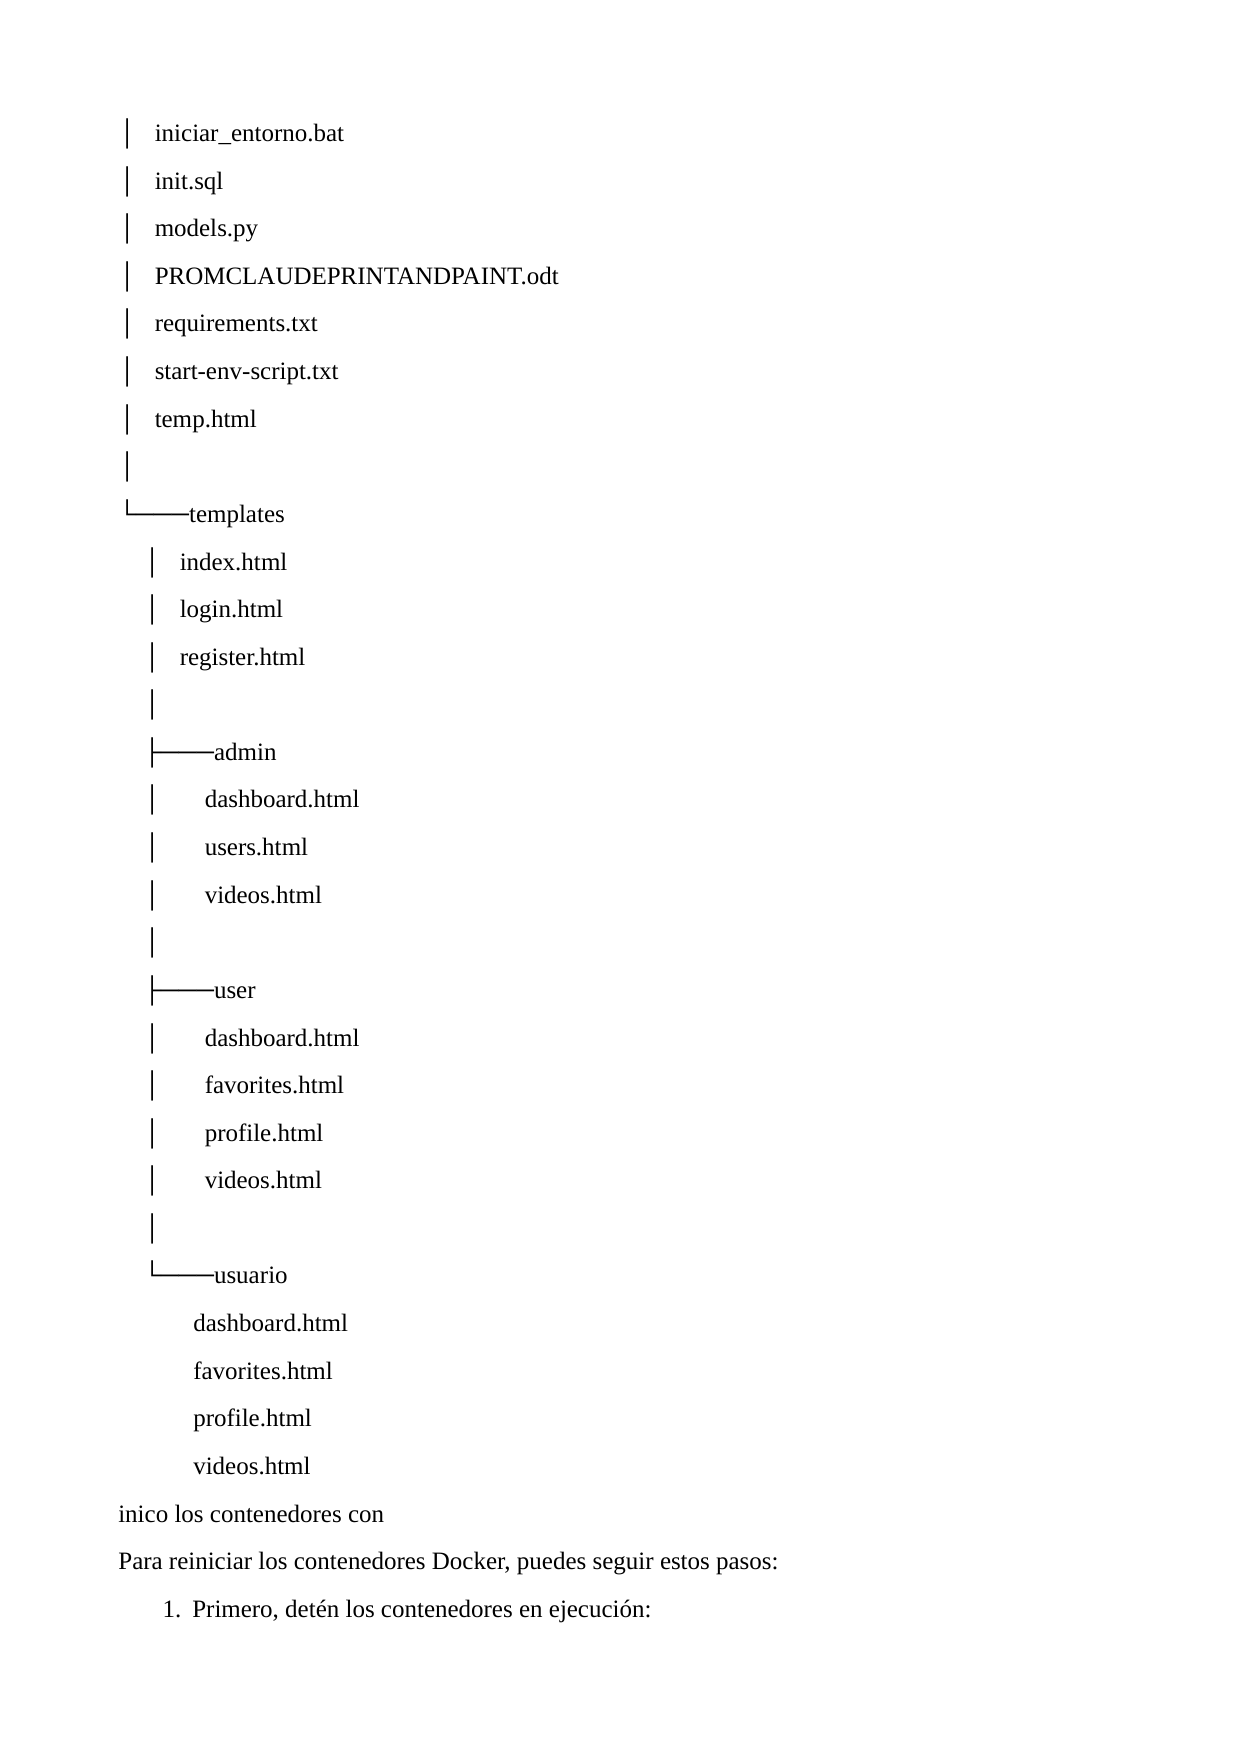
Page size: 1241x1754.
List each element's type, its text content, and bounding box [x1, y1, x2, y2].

text favorites.html [118, 1356, 1122, 1384]
text │ models.py [118, 213, 126, 242]
text ├───user [153, 975, 1122, 1004]
text │ favorites.html [153, 1070, 1122, 1099]
text │ profile.html [153, 1118, 1122, 1147]
text │ dashboard.html [153, 1023, 1122, 1051]
text │ index.html [118, 547, 151, 575]
text │ users.html [153, 832, 1122, 861]
text │ register.html [153, 642, 1122, 671]
list Primero, detén los contenedores en ejecución: [162, 1594, 1122, 1623]
text └───usuario [118, 1261, 1122, 1289]
text ├───user [118, 975, 151, 1004]
text │ temp.html [118, 404, 126, 432]
text │ login.html [153, 594, 1122, 623]
text │ favorites.html [118, 1070, 151, 1099]
text ├───admin [153, 737, 1122, 766]
text │ dashboard.html [118, 1023, 151, 1051]
text │ [153, 927, 1122, 956]
text │ models.py [128, 213, 1122, 242]
text │ [128, 451, 1122, 480]
text │ [118, 1213, 151, 1242]
text │ iniciar_entorno.bat [128, 118, 1122, 147]
text │ login.html [118, 594, 151, 623]
text │ videos.html [118, 1165, 151, 1194]
text │ [153, 689, 1122, 718]
text │ [153, 1213, 1122, 1242]
text │ profile.html [118, 1118, 151, 1147]
text │ dashboard.html [118, 784, 151, 813]
text │ [118, 927, 151, 956]
text │ index.html [153, 547, 1122, 575]
text ├───admin [118, 737, 151, 766]
text │ users.html [118, 832, 151, 861]
text │ videos.html [118, 880, 151, 908]
text │ register.html [118, 642, 151, 671]
text │ [118, 451, 126, 480]
text │ start-env-script.txt [128, 356, 1122, 385]
text videos.html [118, 1451, 1122, 1480]
text │ init.sql [118, 166, 126, 194]
text │ videos.html [153, 880, 1122, 908]
text │ init.sql [128, 166, 1122, 194]
text │ [118, 689, 151, 718]
text │ videos.html [153, 1165, 1122, 1194]
text │ dashboard.html [153, 784, 1122, 813]
text └───templates [118, 499, 1122, 528]
text │ temp.html [128, 404, 1122, 432]
text │ requirements.txt [128, 308, 1122, 337]
text dashboard.html [118, 1308, 1122, 1337]
text Para reiniciar los contenedores Docker, puedes seguir estos pasos: [118, 1546, 1122, 1575]
text │ PROMCLAUDEPRINTANDPAINT.odt [128, 261, 1122, 290]
text profile.html [118, 1403, 1122, 1432]
text inico los contenedores con [118, 1499, 1122, 1527]
